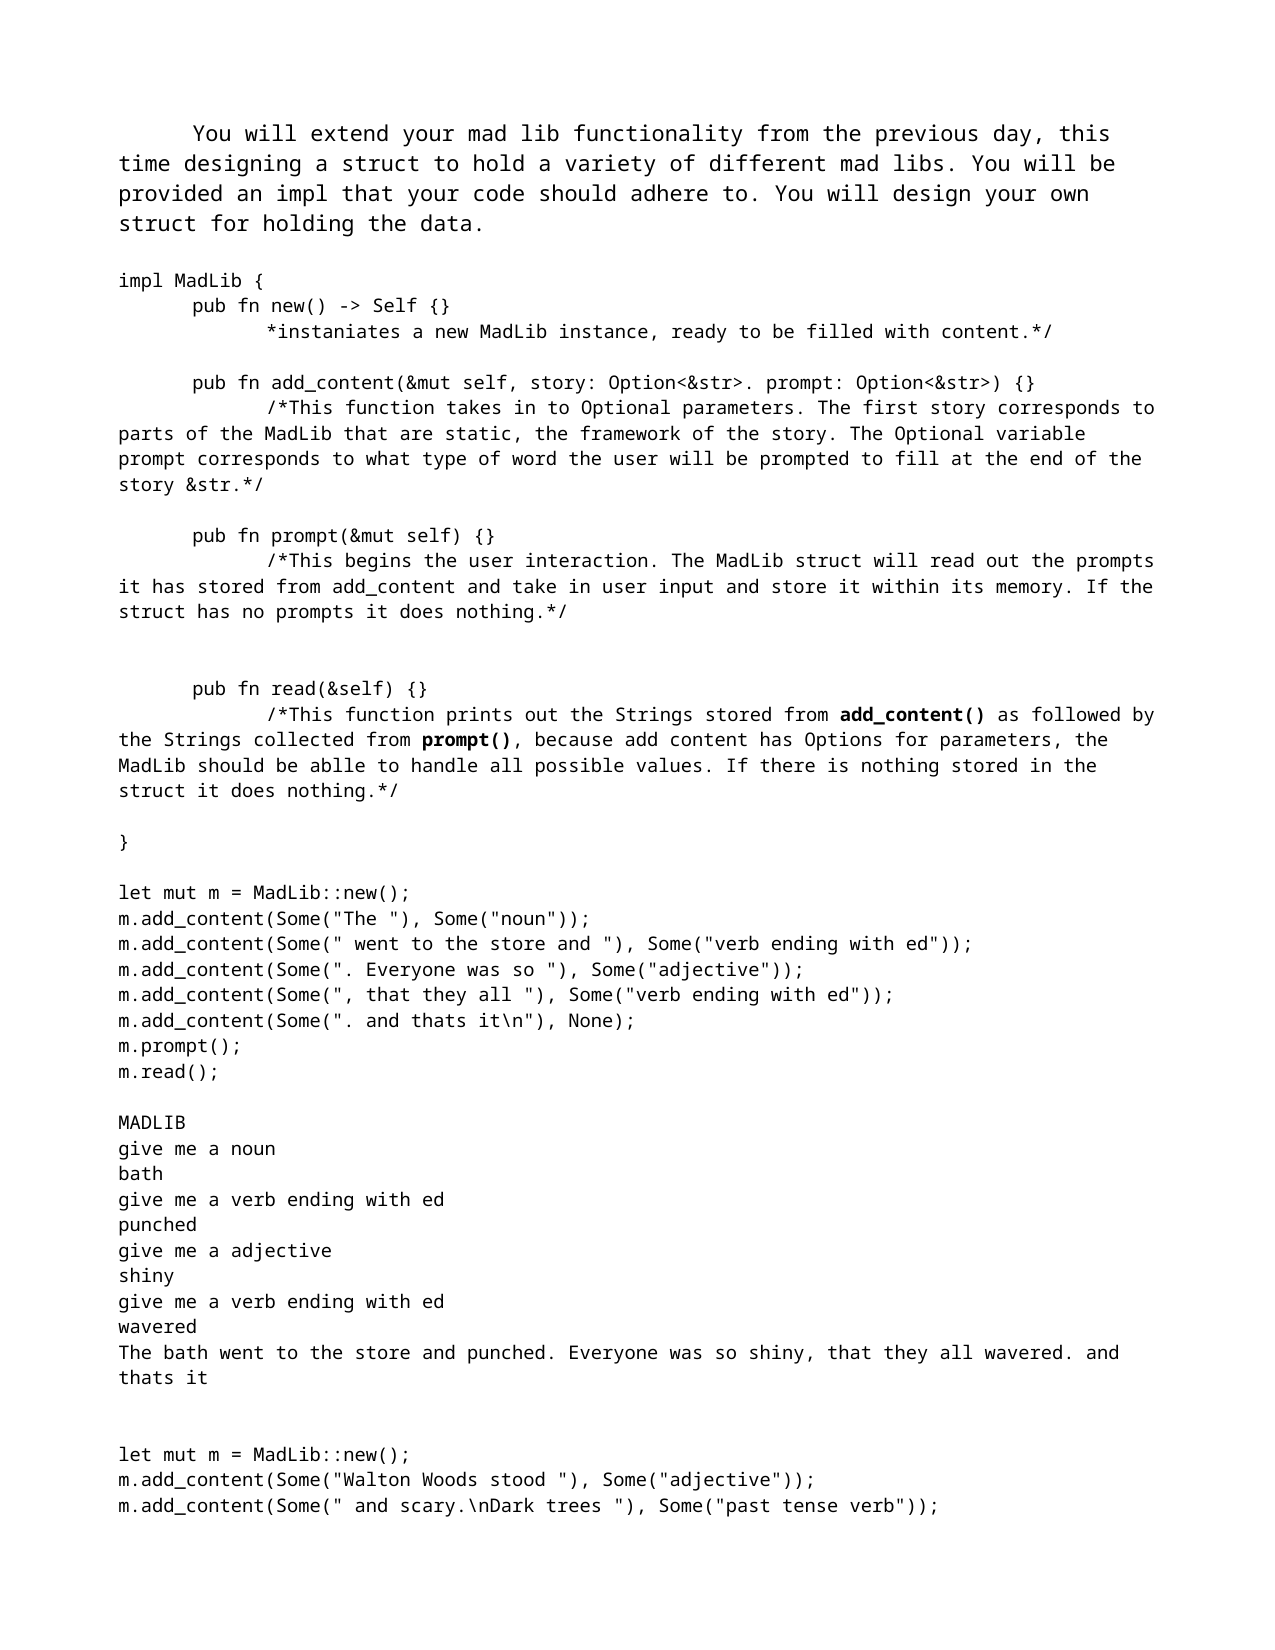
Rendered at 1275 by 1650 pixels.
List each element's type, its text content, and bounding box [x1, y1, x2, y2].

text m.add_content(Some(". Everyone was so "), Some("adjective")); [118, 956, 1157, 982]
text impl MadLib { [118, 267, 1157, 293]
text /*This begins the user interaction. The MadLib struct will read out the prompts it has stored from add_content and take in user input and store it within its memory. If the struct has no prompts it does nothing.*/ [118, 548, 1157, 624]
text pub fn add_content(&mut self, story: Option<&str>. prompt: Option<&str>) {} [118, 369, 1157, 395]
text shiny [118, 1262, 1157, 1288]
text m.add_content(Some(" and scary.\nDark trees "), Some("past tense verb")); [118, 1492, 1157, 1518]
text pub fn read(&self) {} [118, 675, 1157, 701]
text m.add_content(Some(". and thats it\n"), None); [118, 1007, 1157, 1033]
text m.prompt(); [118, 1033, 1157, 1058]
text wavered [118, 1313, 1157, 1339]
text give me a verb ending with ed [118, 1288, 1157, 1313]
text bath [118, 1160, 1157, 1186]
text MADLIB [118, 1109, 1157, 1135]
text m.add_content(Some(", that they all "), Some("verb ending with ed")); [118, 982, 1157, 1007]
text give me a noun [118, 1135, 1157, 1160]
text m.read(); [118, 1058, 1157, 1084]
text /*This function takes in to Optional parameters. The first story corresponds to parts of the MadLib that are static, the framework of the story. The Optional variable prompt corresponds to what type of word the user will be prompted to fill at the end of the story &str.*/ [118, 395, 1157, 497]
text let mut m = MadLib::new(); [118, 879, 1157, 905]
text The bath went to the store and punched. Everyone was so shiny, that they all wavered. and thats it [118, 1339, 1157, 1390]
text give me a verb ending with ed [118, 1186, 1157, 1211]
text } [118, 828, 1157, 854]
text give me a adjective [118, 1237, 1157, 1262]
text let mut m = MadLib::new(); [118, 1441, 1157, 1467]
text m.add_content(Some("The "), Some("noun")); [118, 905, 1157, 931]
text pub fn prompt(&mut self) {} [118, 522, 1157, 548]
text punched [118, 1211, 1157, 1237]
text /*This function prints out the Strings stored from add_content() as followed by the Strings collected from prompt(), because add content has Options for parameters, the MadLib should be ablle to handle all possible values. If there is nothing stored in the struct it does nothing.*/ [118, 701, 1157, 803]
text *instaniates a new MadLib instance, ready to be filled with content.*/ [118, 318, 1157, 344]
text You will extend your mad lib functionality from the previous day, this time designing a struct to hold a variety of different mad libs. You will be provided an impl that your code should adhere to. You will design your own struct for holding the data. [118, 118, 1157, 237]
text pub fn new() -> Self {} [118, 293, 1157, 318]
text m.add_content(Some("Walton Woods stood "), Some("adjective")); [118, 1467, 1157, 1492]
text m.add_content(Some(" went to the store and "), Some("verb ending with ed")); [118, 931, 1157, 956]
